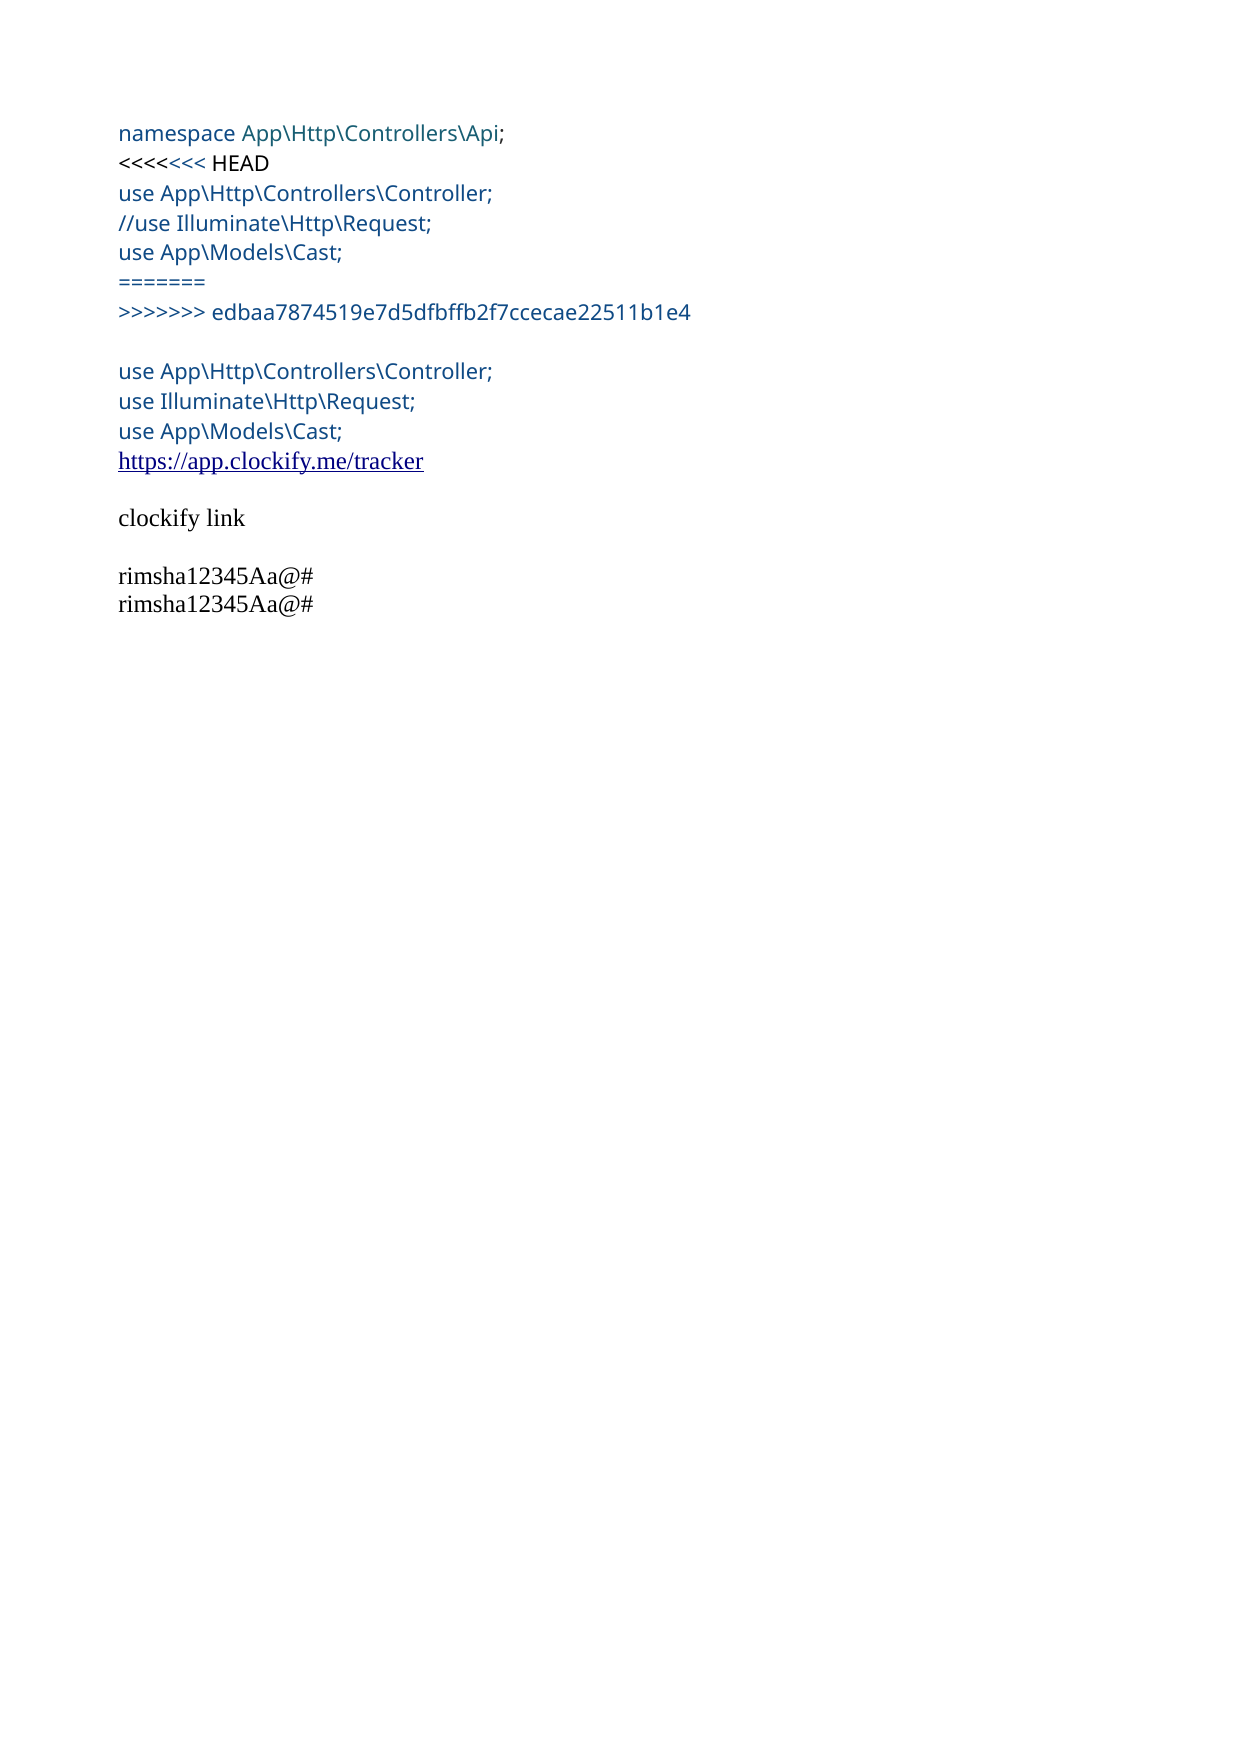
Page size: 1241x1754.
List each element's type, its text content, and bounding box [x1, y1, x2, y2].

text clockify link [118, 503, 1122, 532]
text rimsha12345Aa@# [118, 561, 1122, 589]
text https://app.clockify.me/tracker [118, 446, 1122, 474]
text ======= [118, 267, 1122, 297]
text <<<<<<< HEAD [118, 148, 1122, 178]
text >>>>>>> edbaa7874519e7d5dfbffb2f7ccecae22511b1e4 [118, 297, 1122, 327]
text namespace App\Http\Controllers\Api; [118, 118, 1122, 148]
text use App\Models\Cast; [118, 416, 1122, 446]
text use Illuminate\Http\Request; [118, 386, 1122, 416]
text //use Illuminate\Http\Request; [118, 207, 1122, 237]
text use App\Http\Controllers\Controller; [118, 356, 1122, 386]
text rimsha12345Aa@# [118, 589, 1122, 618]
text use App\Models\Cast; [118, 237, 1122, 267]
text use App\Http\Controllers\Controller; [118, 178, 1122, 207]
